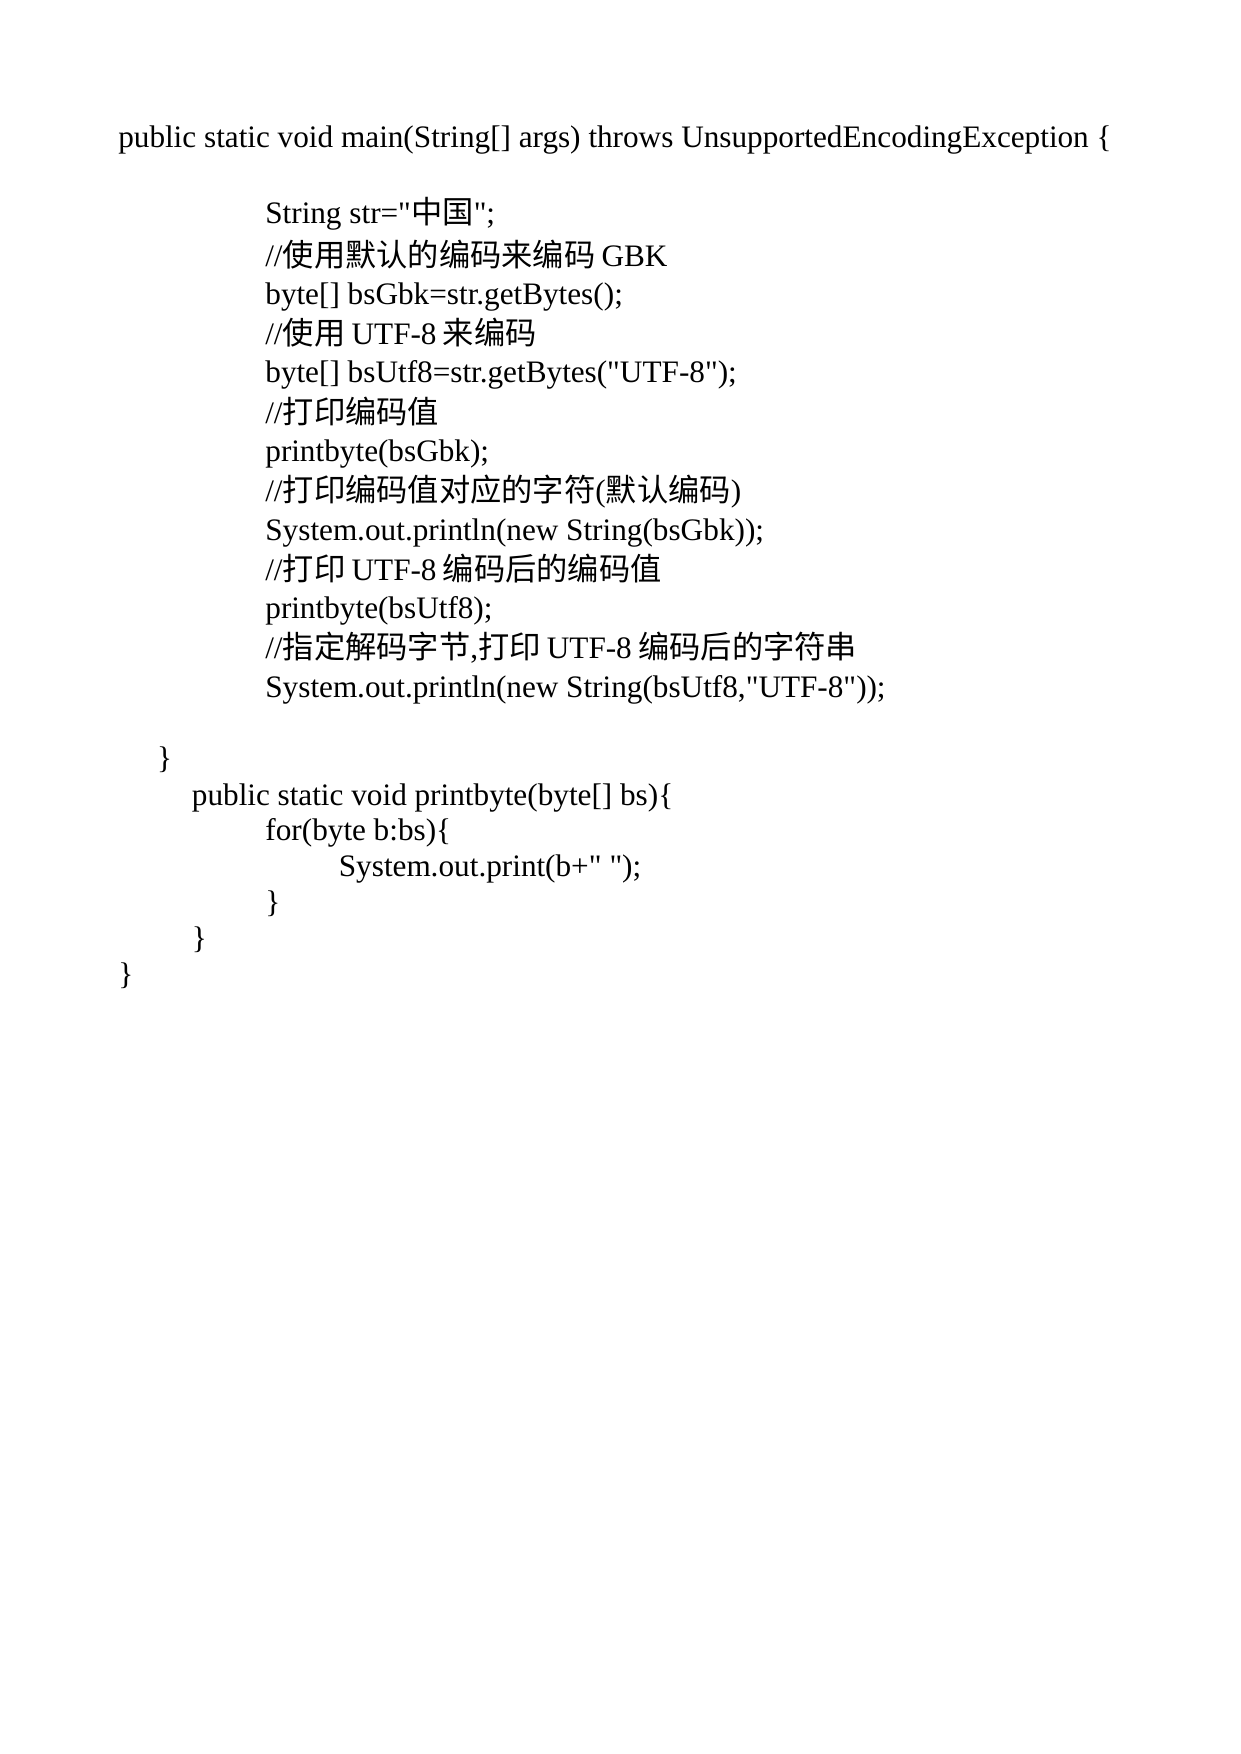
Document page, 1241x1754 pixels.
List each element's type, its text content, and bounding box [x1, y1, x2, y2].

text } [118, 919, 1122, 955]
text //打印UTF-8编码后的编码值 [118, 547, 1122, 589]
text printbyte(bsUtf8); [118, 589, 1122, 625]
text System.out.println(new String(bsUtf8,"UTF-8")); [118, 668, 1122, 704]
text for(byte b:bs){ [118, 812, 1122, 848]
text //使用默认的编码来编码GBK [118, 233, 1122, 275]
text //打印编码值 [118, 390, 1122, 432]
text //指定解码字节,打印UTF-8编码后的字符串 [118, 625, 1122, 668]
text public static void printbyte(byte[] bs){ [118, 776, 1122, 812]
text String str="中国"; [118, 190, 1122, 233]
text byte[] bsGbk=str.getBytes(); [118, 275, 1122, 311]
text printbyte(bsGbk); [118, 432, 1122, 468]
text System.out.print(b+" "); [118, 848, 1122, 883]
text byte[] bsUtf8=str.getBytes("UTF-8"); [118, 354, 1122, 390]
text public static void main(String[] args) throws UnsupportedEncodingException { [118, 118, 1122, 154]
text } [118, 955, 1122, 991]
text } [118, 883, 1122, 919]
text } [118, 740, 1122, 776]
text //打印编码值对应的字符(默认编码) [118, 468, 1122, 511]
text //使用UTF-8来编码 [118, 311, 1122, 354]
text System.out.println(new String(bsGbk)); [118, 511, 1122, 547]
